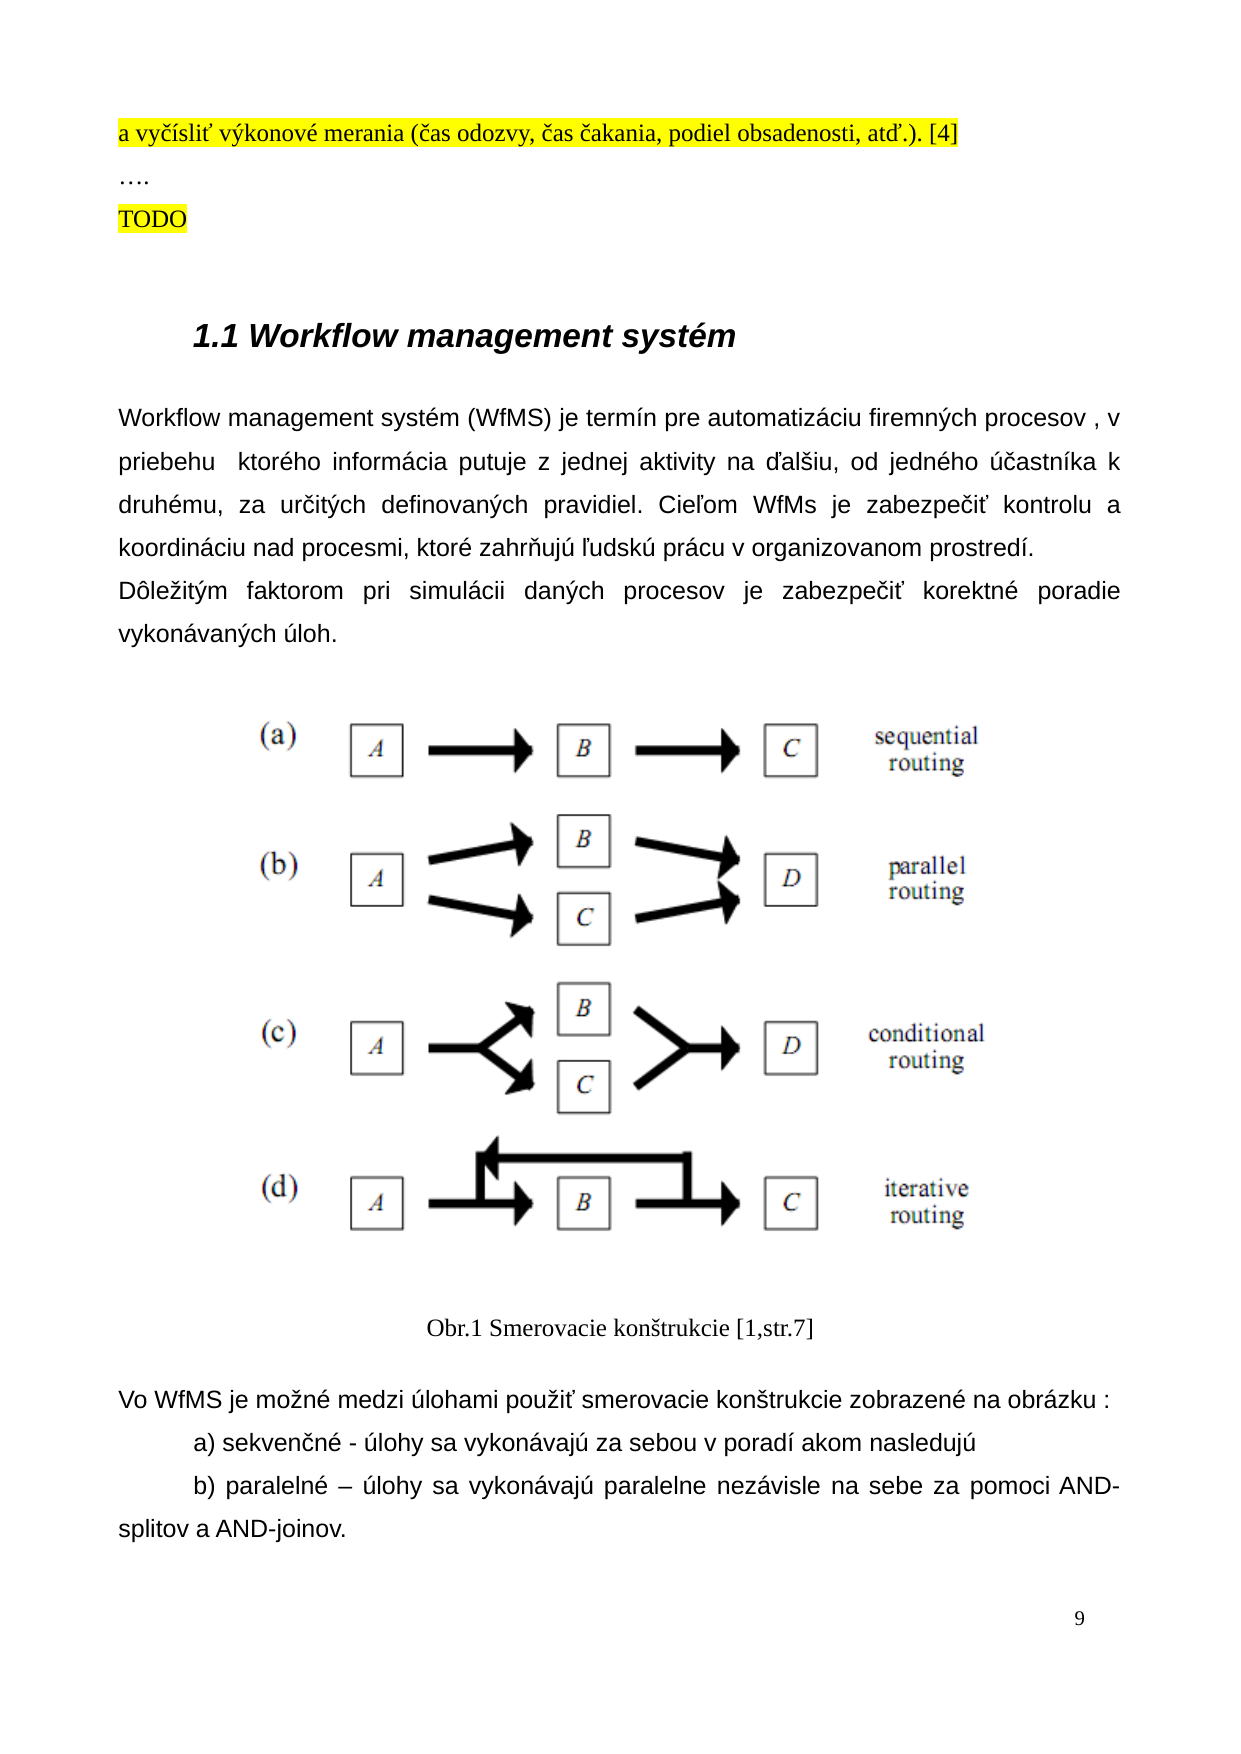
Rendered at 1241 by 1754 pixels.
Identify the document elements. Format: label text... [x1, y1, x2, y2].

subtitle 1.1 Workflow management systém [148, 316, 1122, 354]
text a vyčísliť výkonové merania (čas odozvy, čas čakania, podiel obsadenosti, atď.). [4] [118, 118, 1122, 147]
text Vo WfMS je možné medzi úlohami použiť smerovacie konštrukcie zobrazené na obrázku : [118, 1385, 1122, 1413]
text Dôležitým faktorom pri simulácii daných procesov je zabezpečiť korektné poradie vykonávaných úloh. [118, 576, 1122, 648]
text a) sekvenčné - úlohy sa vykonávajú za sebou v poradí akom nasledujú [118, 1428, 1122, 1457]
text b) paralelné – úlohy sa vykonávajú paralelne nezávisle na sebe za pomoci AND-splitov a AND-joinov. [118, 1471, 1122, 1543]
text TODO [118, 204, 1122, 233]
text …. [118, 161, 1122, 190]
text Obr.1 Smerovacie konštrukcie [1,str.7] [118, 1313, 1122, 1342]
text Workflow management systém (WfMS) je termín pre automatizáciu firemných procesov , v priebehu ktorého informácia putuje z jednej aktivity na ďalšiu, od jedného účastníka k druhému, za určitých definovaných pravidiel. Cieľom WfMs je zabezpečiť kontrolu a koordináciu nad procesmi, ktoré zahrňujú ľudskú prácu v organizovanom prostredí. [118, 403, 1122, 562]
picture [252, 705, 989, 1242]
